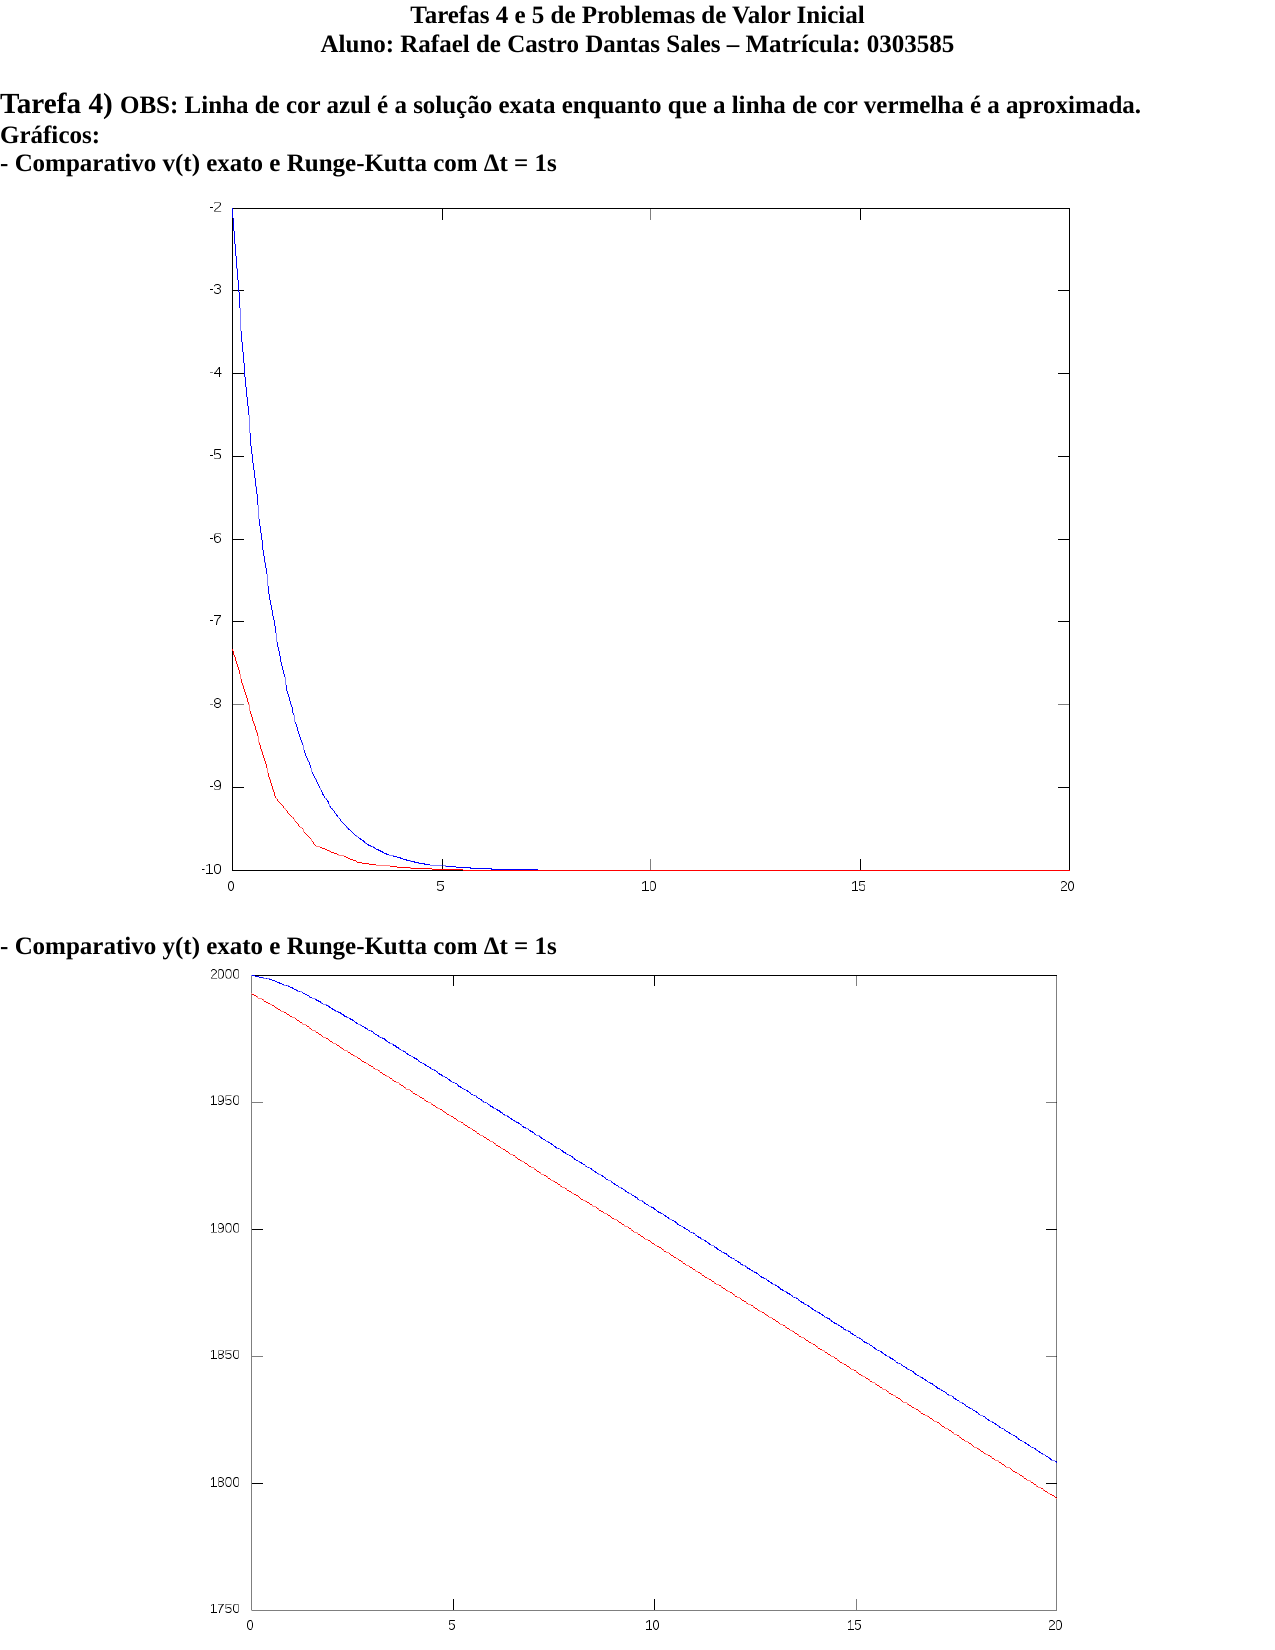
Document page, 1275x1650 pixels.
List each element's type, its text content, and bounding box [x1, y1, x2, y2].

text - Comparativo y(t) exato e Runge-Kutta com Δt = 1s [0, 931, 1275, 960]
picture [207, 960, 1068, 1650]
text Tarefa 4) OBS: Linha de cor azul é a solução exata enquanto que a linha de cor vermelha é a aproximada. [0, 86, 1275, 120]
text Tarefas 4 e 5 de Problemas de Valor Inicial [0, 0, 1275, 29]
text Aluno: Rafael de Castro Dantas Sales – Matrícula: 0303585 [0, 29, 1275, 57]
text Gráficos: [0, 120, 1275, 148]
text - Comparativo v(t) exato e Runge-Kutta com Δt = 1s [0, 148, 1275, 177]
picture [197, 193, 1079, 903]
